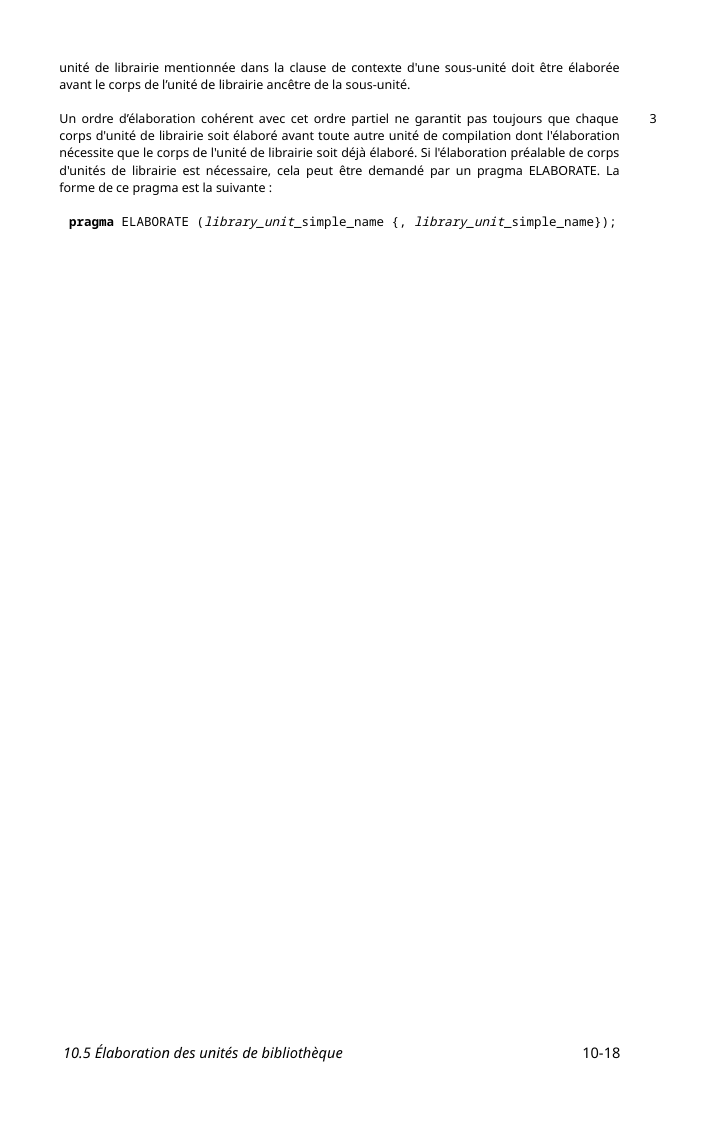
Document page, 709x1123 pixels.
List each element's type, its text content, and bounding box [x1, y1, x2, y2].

text Un ordre d’élaboration cohérent avec cet ordre partiel ne garantit pas toujours que chaque corps d'unité de librairie soit élaboré avant toute autre unité de compilation dont l'élaboration nécessite que le corps de l'unité de librairie soit déjà élaboré. Si l'élaboration préalable de corps d'unités de librairie est nécessaire, cela peut être demandé par un pragma ELABORATE. La forme de ce pragma est la suivante : [59, 110, 620, 196]
text pragma ELABORATE (library_unit_simple_name {, library_unit_simple_name}); [59, 213, 620, 230]
text unité de librairie mentionnée dans la clause de contexte d'une sous-unité doit être élaborée avant le corps de l’unité de librairie ancêtre de la sous-unité. [59, 59, 620, 93]
